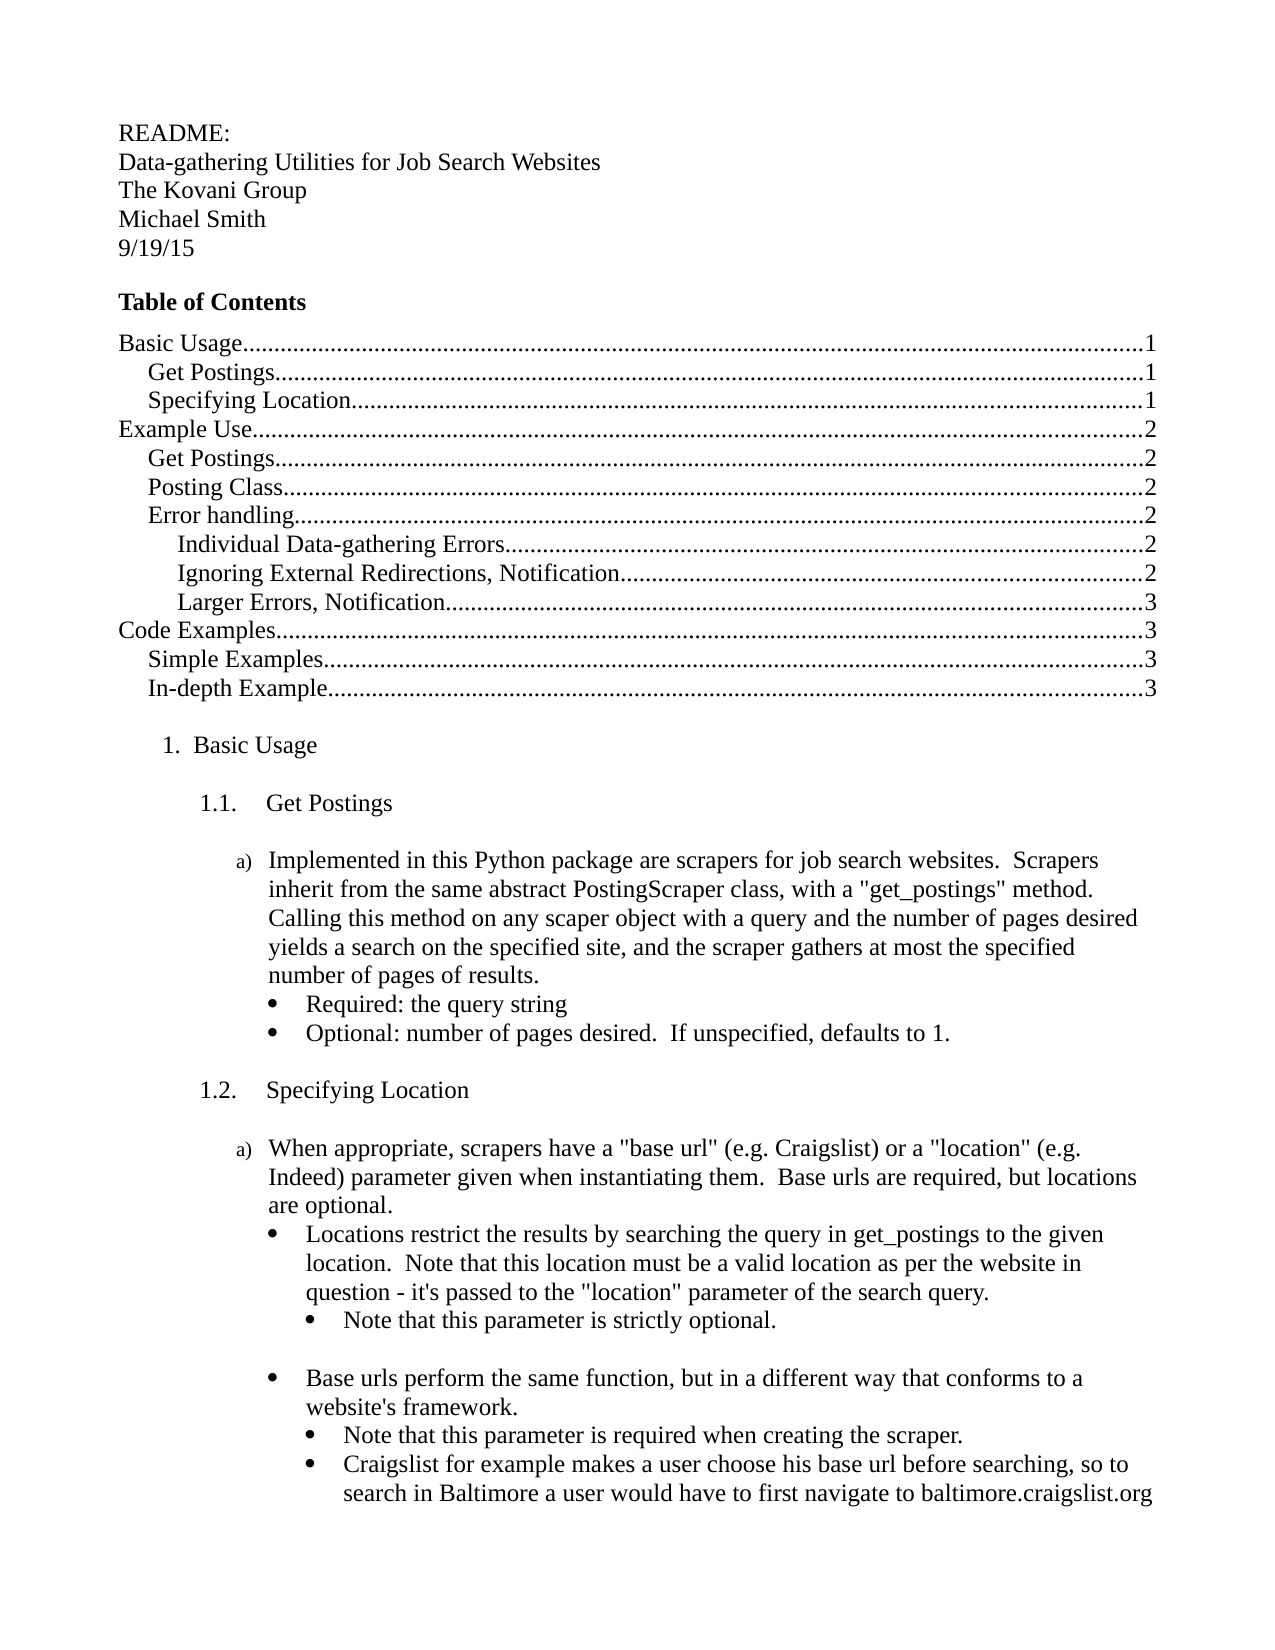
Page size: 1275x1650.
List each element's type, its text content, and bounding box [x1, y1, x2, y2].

subtitle Table of Contents [118, 287, 1157, 316]
text Posting Class 2 [148, 472, 1157, 501]
text Error handling 2 [148, 501, 1157, 529]
text Larger Errors, Notification 3 [177, 587, 1157, 616]
list Note that this parameter is required when creating the scraper. [306, 1421, 1157, 1449]
list Craigslist for example makes a user choose his base url before searching, so to search in Baltimore a user would have to first navigate to baltimore.craigslist.org [306, 1449, 1157, 1507]
text Get Postings 1 [148, 357, 1157, 386]
text Individual Data-gathering Errors 2 [177, 529, 1157, 558]
text Code Examples 3 [118, 616, 1157, 644]
text Get Postings 2 [148, 443, 1157, 472]
list When appropriate, scrapers have a "base url" (e.g. Craigslist) or a "location" (e.g. Indeed) parameter given when instantiating them. Base urls are required, but locations are optional. [231, 1133, 1157, 1219]
text README: [118, 118, 1157, 147]
text Specifying Location 1 [148, 386, 1157, 414]
list Optional: number of pages desired. If unspecified, defaults to 1. [268, 1018, 1157, 1047]
text Ignoring External Redirections, Notification 2 [177, 558, 1157, 587]
text In-depth Example 3 [148, 673, 1157, 702]
list Implemented in this Python package are scrapers for job search websites. Scrapers inherit from the same abstract PostingScraper class, with a "get_postings" method. Calling this method on any scaper object with a query and the number of pages desired yields a search on the specified site, and the scraper gathers at most the specified number of pages of results. [231, 846, 1157, 989]
text Michael Smith [118, 204, 1157, 233]
text Basic Usage 1 [118, 328, 1157, 357]
list Get Postings [193, 788, 1157, 817]
text Simple Examples 3 [148, 644, 1157, 673]
list Required: the query string [268, 989, 1157, 1018]
text Example Use 2 [118, 414, 1157, 443]
list Note that this parameter is strictly optional. [306, 1306, 1157, 1334]
text 9/19/15 [118, 233, 1157, 262]
list Basic Usage [156, 731, 1157, 759]
list Locations restrict the results by searching the query in get_postings to the given location. Note that this location must be a valid location as per the website in question - it's passed to the "location" parameter of the search query. [268, 1219, 1157, 1306]
text The Kovani Group [118, 176, 1157, 204]
list Base urls perform the same function, but in a different way that conforms to a website's framework. [268, 1363, 1157, 1421]
list Specifying Location [193, 1076, 1157, 1104]
text Data-gathering Utilities for Job Search Websites [118, 147, 1157, 176]
